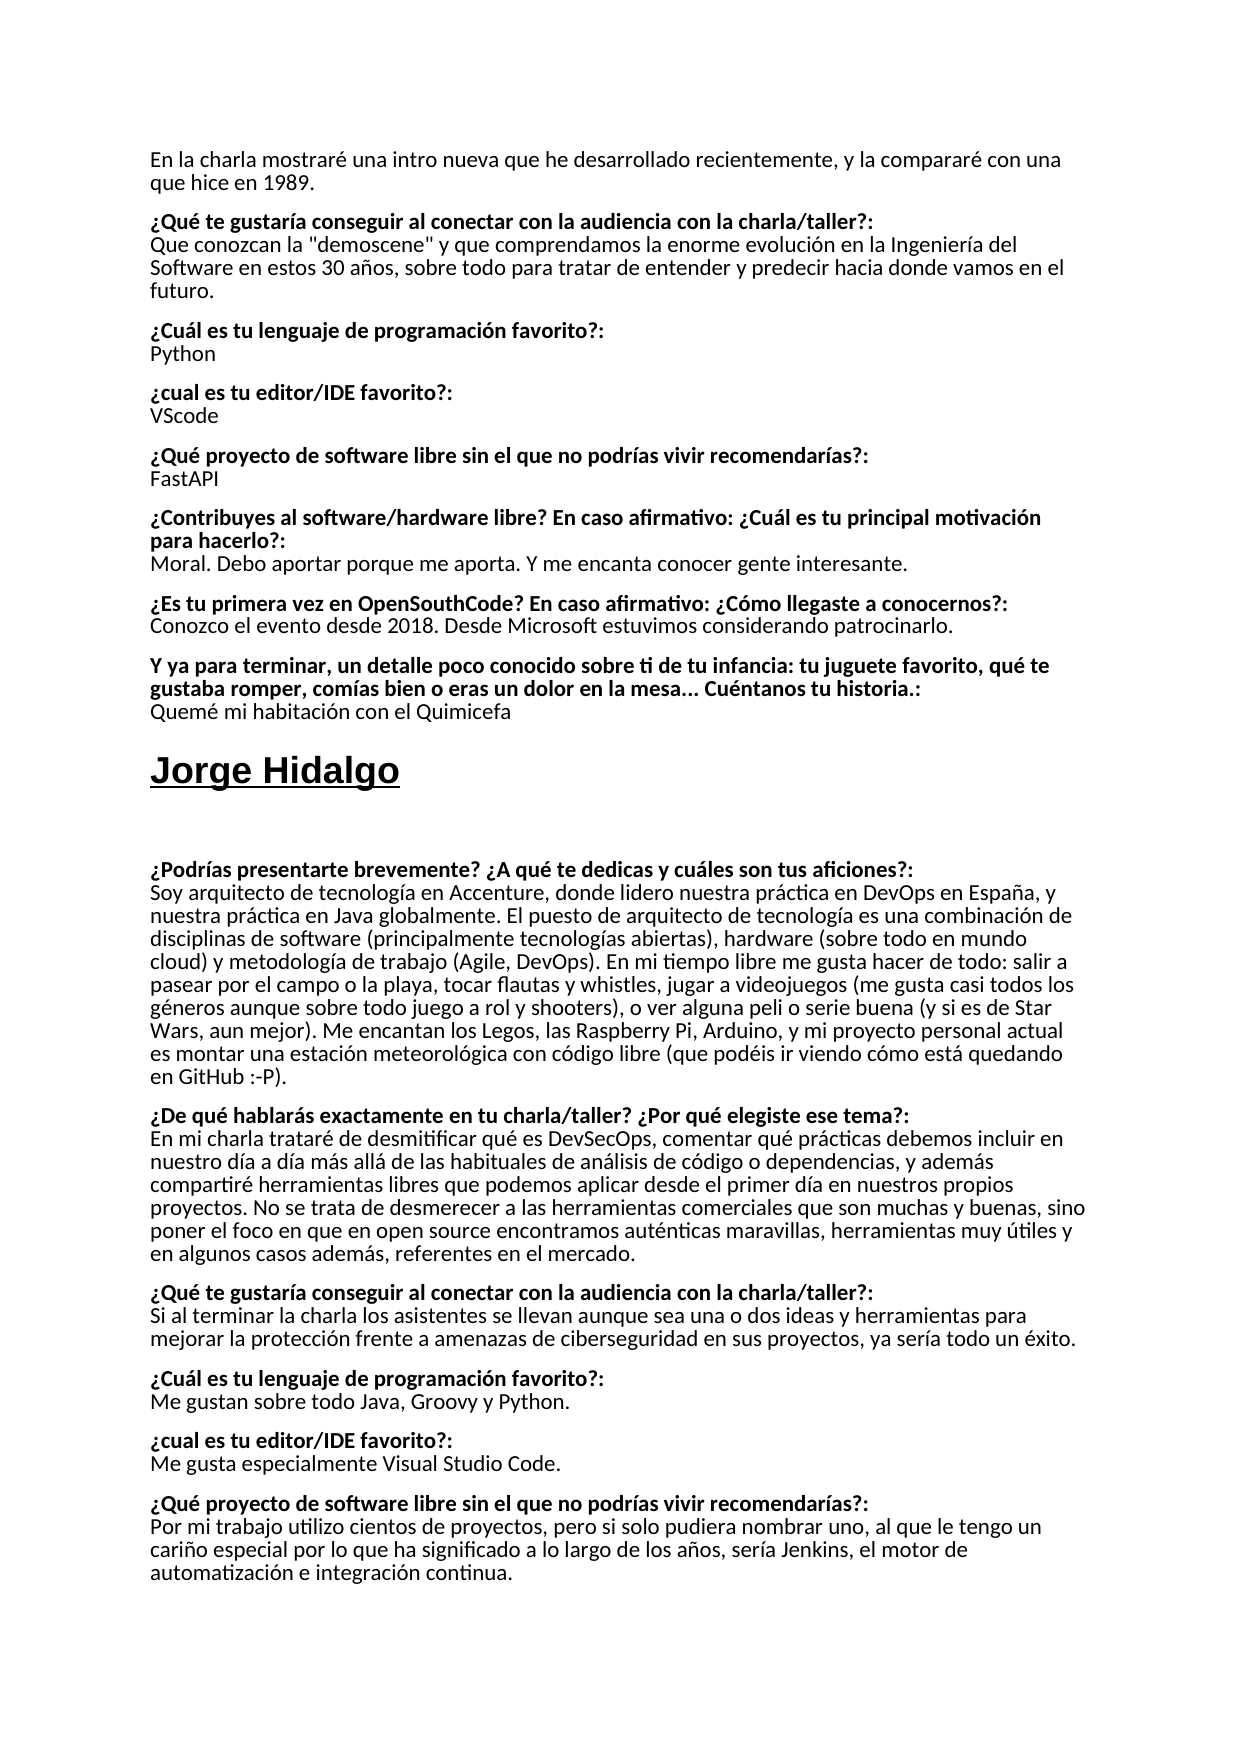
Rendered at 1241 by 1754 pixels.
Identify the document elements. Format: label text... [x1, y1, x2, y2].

text En la charla mostraré una intro nueva que he desarrollado recientemente, y la compararé con una que hice en 1989. [150, 150, 1090, 196]
subtitle Jorge Hidalgo [150, 750, 1090, 792]
text ¿Es tu primera vez en OpenSouthCode? En caso afirmativo: ¿Cómo llegaste a conocernos?: Conozco el evento desde 2018. Desde Microsoft estuvimos considerando patrocinarlo. [150, 594, 1090, 639]
text Y ya para terminar, un detalle poco conocido sobre ti de tu infancia: tu juguete favorito, qué te gustaba romper, comías bien o eras un dolor en la mesa... Cuéntanos tu historia.: Quemé mi habitación con el Quimicefa [150, 656, 1090, 725]
text ¿De qué hablarás exactamente en tu charla/taller? ¿Por qué elegiste ese tema?: En mi charla trataré de desmitificar qué es DevSecOps, comentar qué prácticas debemos incluir en nuestro día a día más allá de las habituales de análisis de código o dependencias, y además compartiré herramientas libres que podemos aplicar desde el primer día en nuestros propios proyectos. No se trata de desmerecer a las herramientas comerciales que son muchas y buenas, sino poner el foco en que en open source encontramos auténticas maravillas, herramientas muy útiles y en algunos casos además, referentes en el mercado. [150, 1106, 1090, 1267]
text ¿Qué proyecto de software libre sin el que no podrías vivir recomendarías?: Por mi trabajo utilizo cientos de proyectos, pero si solo pudiera nombrar uno, al que le tengo un cariño especial por lo que ha significado a lo largo de los años, sería Jenkins, el motor de automatización e integración continua. [150, 1494, 1090, 1586]
text ¿Cuál es tu lenguaje de programación favorito?: Python [150, 321, 1090, 367]
text ¿cual es tu editor/IDE favorito?: Me gusta especialmente Visual Studio Code. [150, 1431, 1090, 1477]
text ¿Contribuyes al software/hardware libre? En caso afirmativo: ¿Cuál es tu principal motivación para hacerlo?: Moral. Debo aportar porque me aporta. Y me encanta conocer gente interesante. [150, 508, 1090, 577]
text ¿Qué te gustaría conseguir al conectar con la audiencia con la charla/taller?: Que conozcan la "demoscene" y que comprendamos la enorme evolución en la Ingeniería del Software en estos 30 años, sobre todo para tratar de entender y predecir hacia donde vamos en el futuro. [150, 212, 1090, 304]
text ¿Cuál es tu lenguaje de programación favorito?: Me gustan sobre todo Java, Groovy y Python. [150, 1369, 1090, 1415]
text ¿cual es tu editor/IDE favorito?: VScode [150, 383, 1090, 429]
text ¿Podrías presentarte brevemente? ¿A qué te dedicas y cuáles son tus aficiones?: Soy arquitecto de tecnología en Accenture, donde lidero nuestra práctica en DevOps en España, y nuestra práctica en Java globalmente. El puesto de arquitecto de tecnología es una combinación de disciplinas de software (principalmente tecnologías abiertas), hardware (sobre todo en mundo cloud) y metodología de trabajo (Agile, DevOps). En mi tiempo libre me gusta hacer de todo: salir a pasear por el campo o la playa, tocar flautas y whistles, jugar a videojuegos (me gusta casi todos los géneros aunque sobre todo juego a rol y shooters), o ver alguna peli o serie buena (y si es de Star Wars, aun mejor). Me encantan los Legos, las Raspberry Pi, Arduino, y mi proyecto personal actual es montar una estación meteorológica con código libre (que podéis ir viendo cómo está quedando en GitHub :-P). [150, 861, 1090, 1090]
text ¿Qué te gustaría conseguir al conectar con la audiencia con la charla/taller?: Si al terminar la charla los asistentes se llevan aunque sea una o dos ideas y herramientas para mejorar la protección frente a amenazas de ciberseguridad en sus proyectos, ya sería todo un éxito. [150, 1283, 1090, 1352]
text ¿Qué proyecto de software libre sin el que no podrías vivir recomendarías?: FastAPI [150, 446, 1090, 492]
